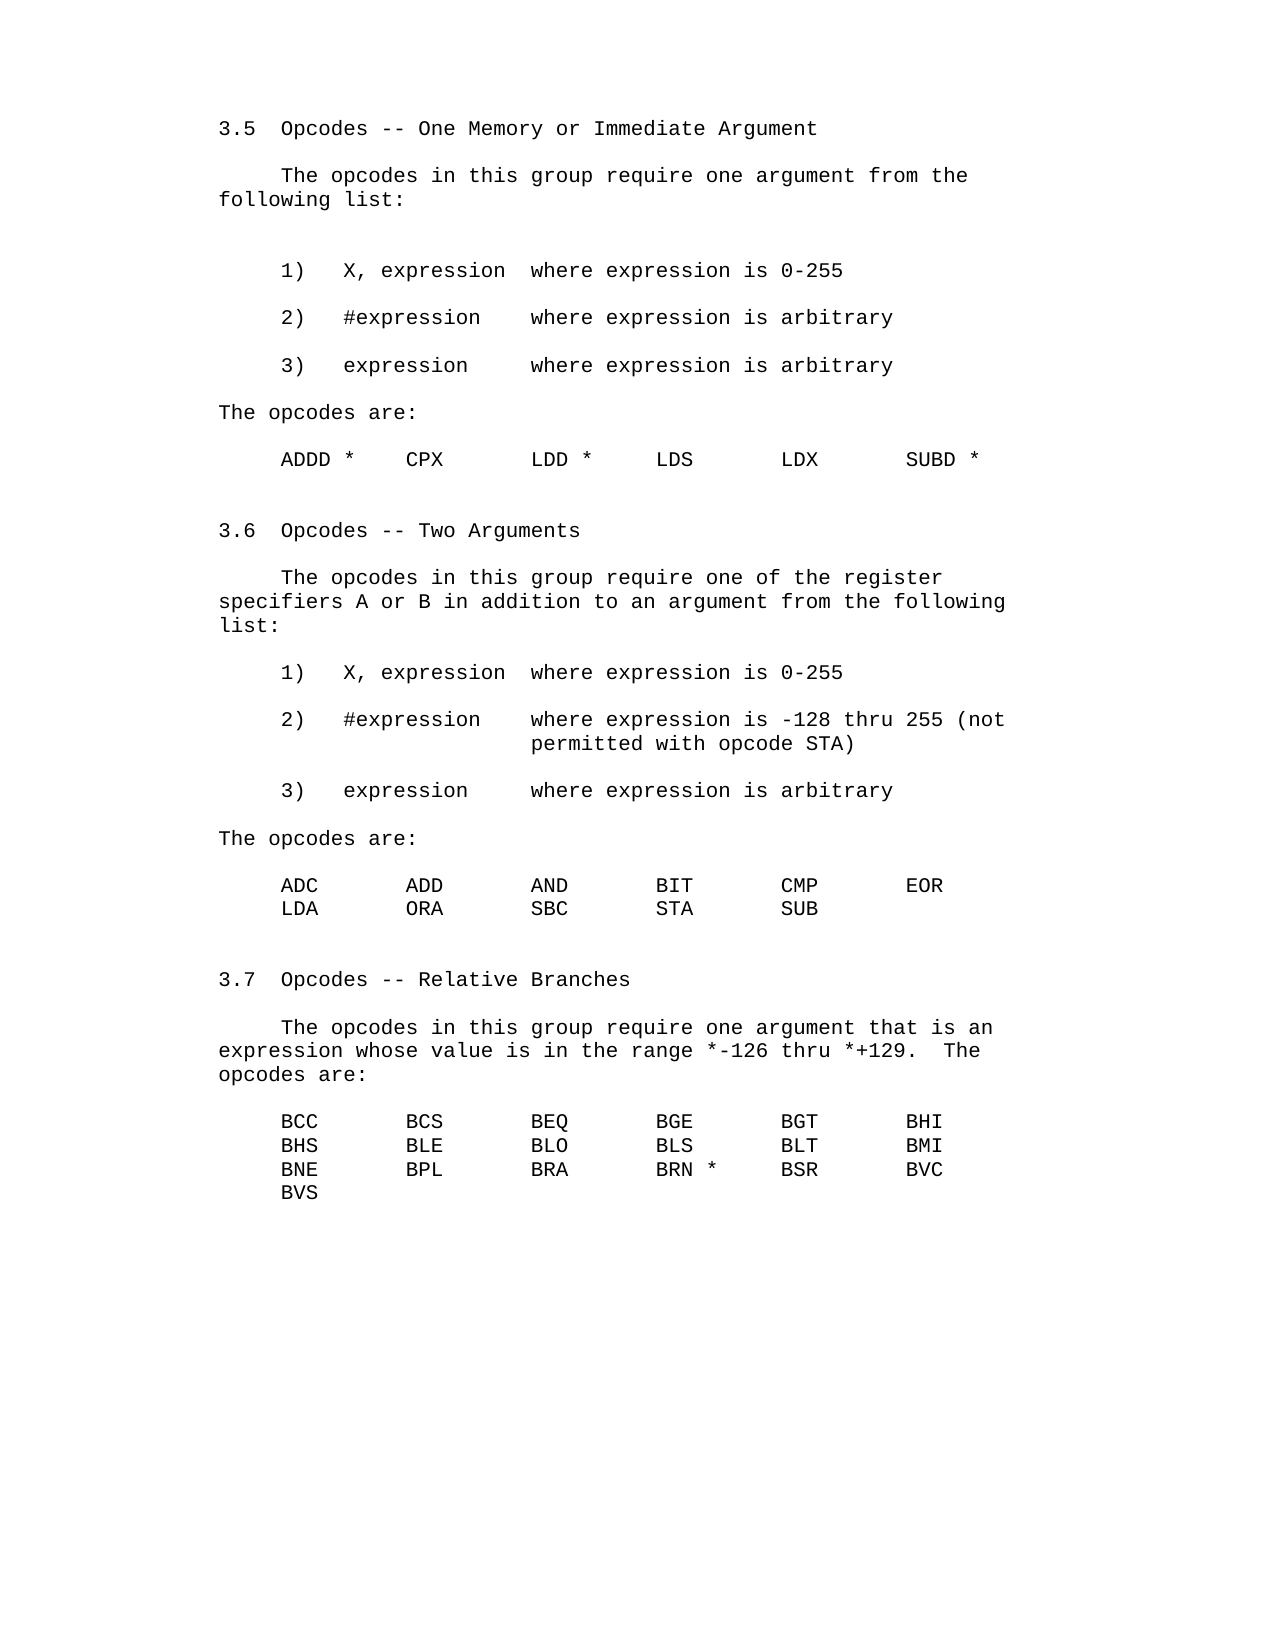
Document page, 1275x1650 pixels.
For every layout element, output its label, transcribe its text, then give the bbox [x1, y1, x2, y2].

text 2) #expression where expression is -128 thru 255 (not [118, 709, 1157, 733]
text 1) X, expression where expression is 0-255 [118, 260, 1157, 284]
text ADDD * CPX LDD * LDS LDX SUBD * [118, 449, 1157, 473]
text following list: [118, 189, 1157, 213]
text The opcodes are: [118, 827, 1157, 851]
text 3.5 Opcodes -- One Memory or Immediate Argument [118, 118, 1157, 142]
text The opcodes in this group require one of the register [118, 567, 1157, 591]
text 1) X, expression where expression is 0-255 [118, 662, 1157, 686]
text LDA ORA SBC STA SUB [118, 898, 1157, 922]
text 3.7 Opcodes -- Relative Branches [118, 969, 1157, 993]
text 2) #expression where expression is arbitrary [118, 307, 1157, 331]
text list: [118, 615, 1157, 638]
text 3.6 Opcodes -- Two Arguments [118, 520, 1157, 544]
text ADC ADD AND BIT CMP EOR [118, 875, 1157, 898]
text 3) expression where expression is arbitrary [118, 354, 1157, 378]
text BCC BCS BEQ BGE BGT BHI [118, 1111, 1157, 1135]
text permitted with opcode STA) [118, 733, 1157, 757]
text The opcodes in this group require one argument from the [118, 165, 1157, 189]
text The opcodes in this group require one argument that is an [118, 1017, 1157, 1040]
text BHS BLE BLO BLS BLT BMI [118, 1135, 1157, 1158]
text BVS [118, 1182, 1157, 1206]
text opcodes are: [118, 1064, 1157, 1088]
text The opcodes are: [118, 402, 1157, 426]
text 3) expression where expression is arbitrary [118, 780, 1157, 804]
text BNE BPL BRA BRN * BSR BVC [118, 1158, 1157, 1182]
text expression whose value is in the range *-126 thru *+129. The [118, 1040, 1157, 1064]
text specifiers A or B in addition to an argument from the following [118, 591, 1157, 615]
